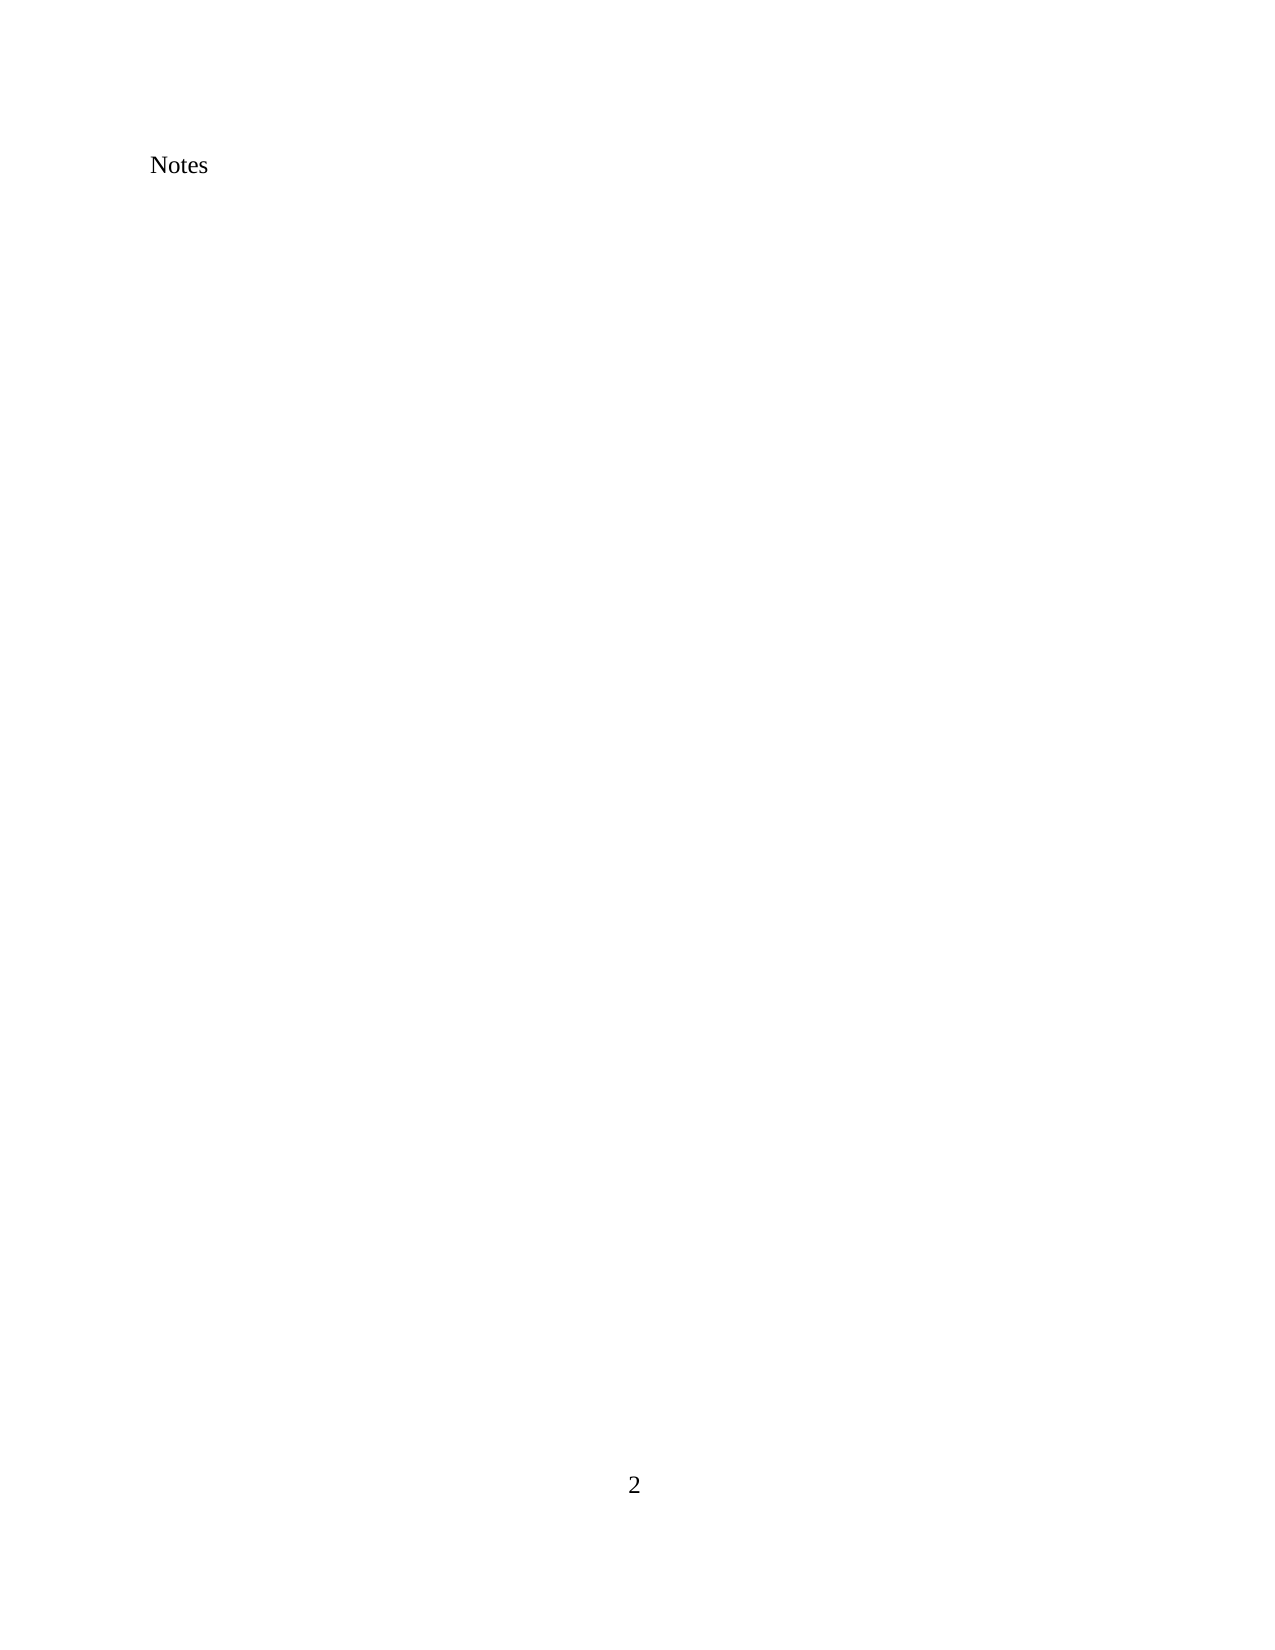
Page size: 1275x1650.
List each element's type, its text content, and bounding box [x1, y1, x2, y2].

text Notes [150, 150, 1125, 179]
